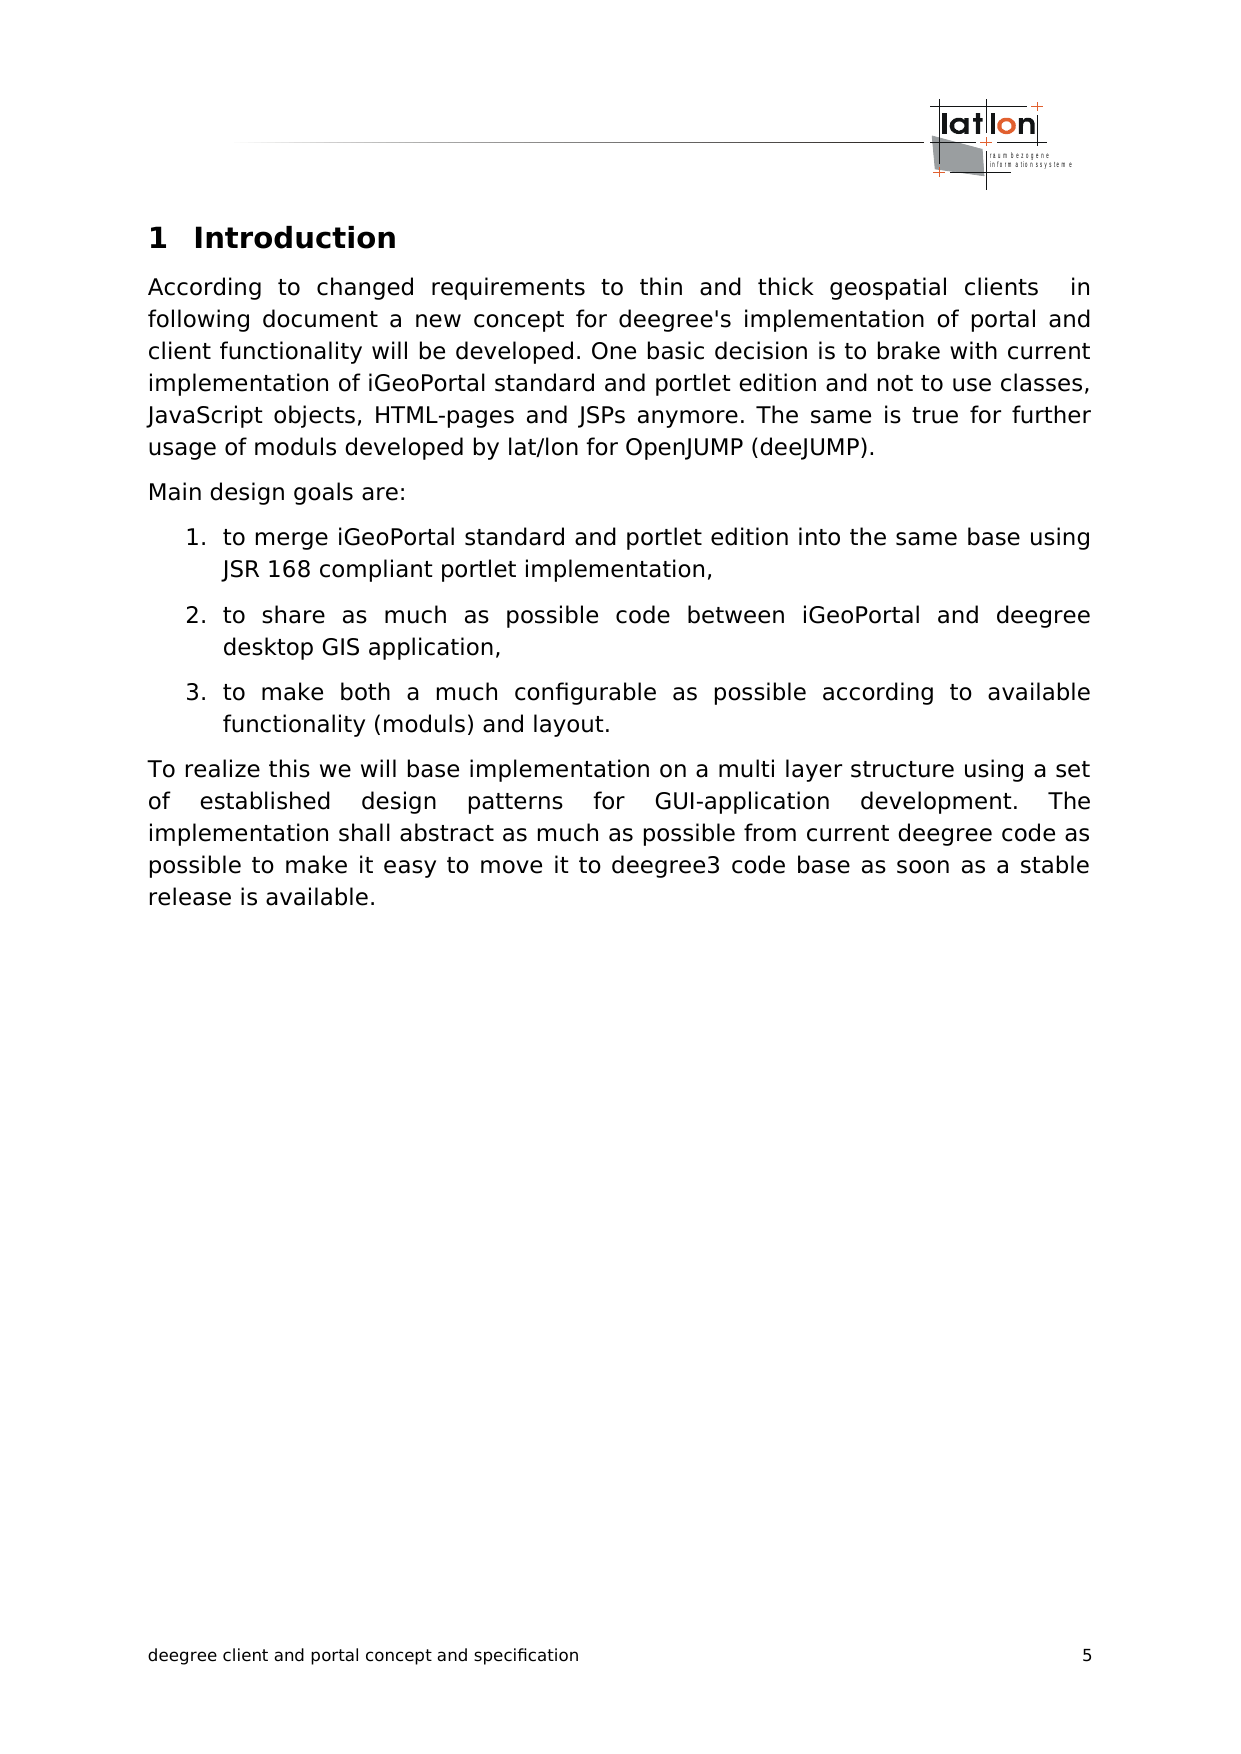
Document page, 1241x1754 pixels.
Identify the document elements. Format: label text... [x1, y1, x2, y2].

list to merge iGeoPortal standard and portlet edition into the same base using JSR 168 compliant portlet implementation, [185, 524, 1092, 583]
subtitle Introduction [148, 221, 1092, 256]
list to share as much as possible code between iGeoPortal and deegree desktop GIS application, [185, 602, 1092, 661]
text To realize this we will base implementation on a multi layer structure using a set of established design patterns for GUI-application development. The implementation shall abstract as much as possible from current deegree code as possible to make it easy to move it to deegree3 code base as soon as a stable release is available. [148, 756, 1092, 911]
text Main design goals are: [148, 479, 1092, 506]
list to make both a much configurable as possible according to available functionality (moduls) and layout. [185, 679, 1092, 738]
text According to changed requirements to thin and thick geospatial clients in following document a new concept for deegree's implementation of portal and client functionality will be developed. One basic decision is to brake with current implementation of iGeoPortal standard and portlet edition and not to use classes, JavaScript objects, HTML-pages and JSPs anymore. The same is true for further usage of moduls developed by lat/lon for OpenJUMP (deeJUMP). [148, 274, 1092, 461]
